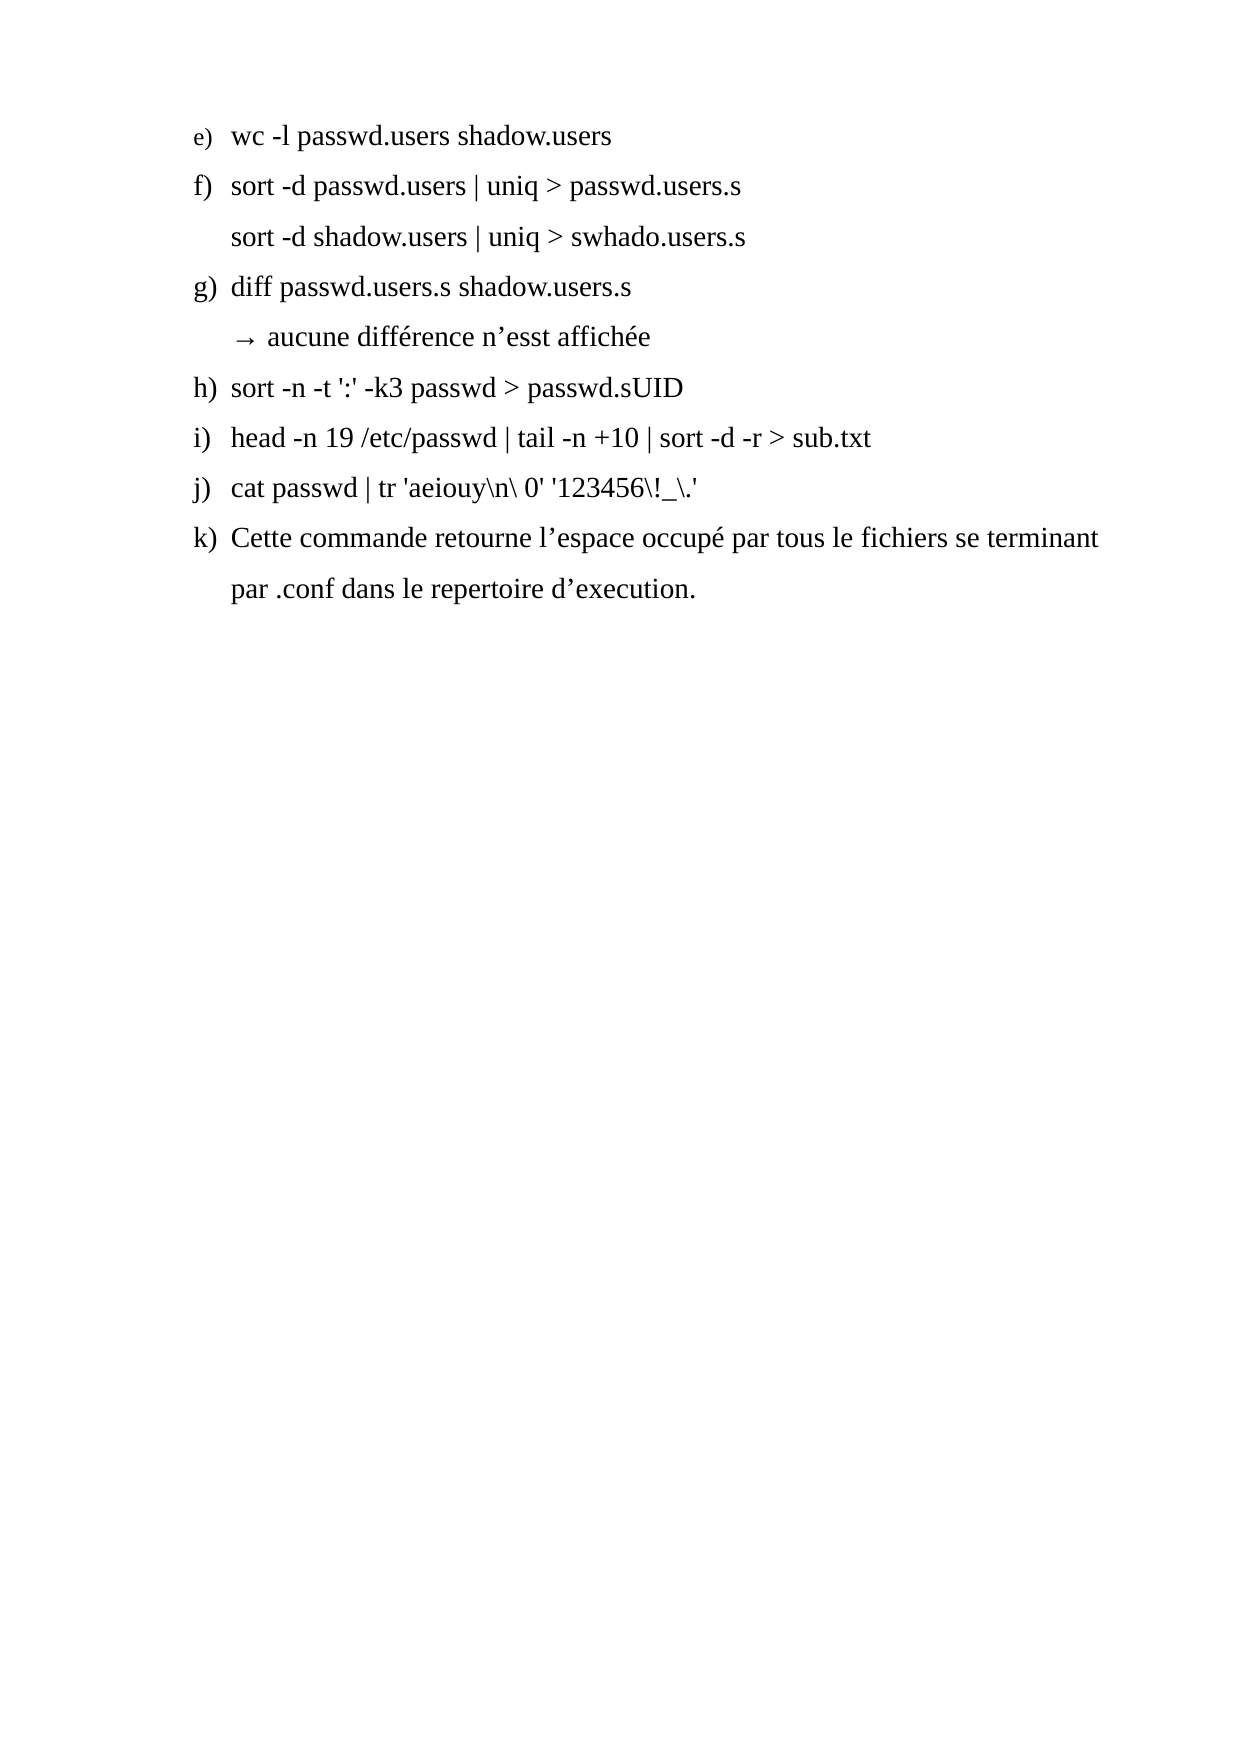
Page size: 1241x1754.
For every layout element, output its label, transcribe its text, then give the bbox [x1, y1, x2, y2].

list head -n 19 /etc/passwd | tail -n +10 | sort -d -r > sub.txt [193, 420, 1122, 453]
list diff passwd.users.s shadow.users.s [193, 269, 1122, 303]
list sort -d passwd.users | uniq > passwd.users.s [193, 168, 1122, 202]
list sort -d shadow.users | uniq > swhado.users.s [193, 219, 1122, 252]
list sort -n -t ':' -k3 passwd > passwd.sUID [193, 370, 1122, 403]
list wc -l passwd.users shadow.users [193, 118, 1122, 152]
list cat passwd | tr 'aeiouy\n\ 0' '123456\!_\.' [193, 470, 1122, 504]
list Cette commande retourne l’espace occupé par tous le fichiers se terminant par .conf dans le repertoire d’execution. [193, 521, 1122, 604]
list → aucune différence n’esst affichée [193, 319, 1122, 353]
